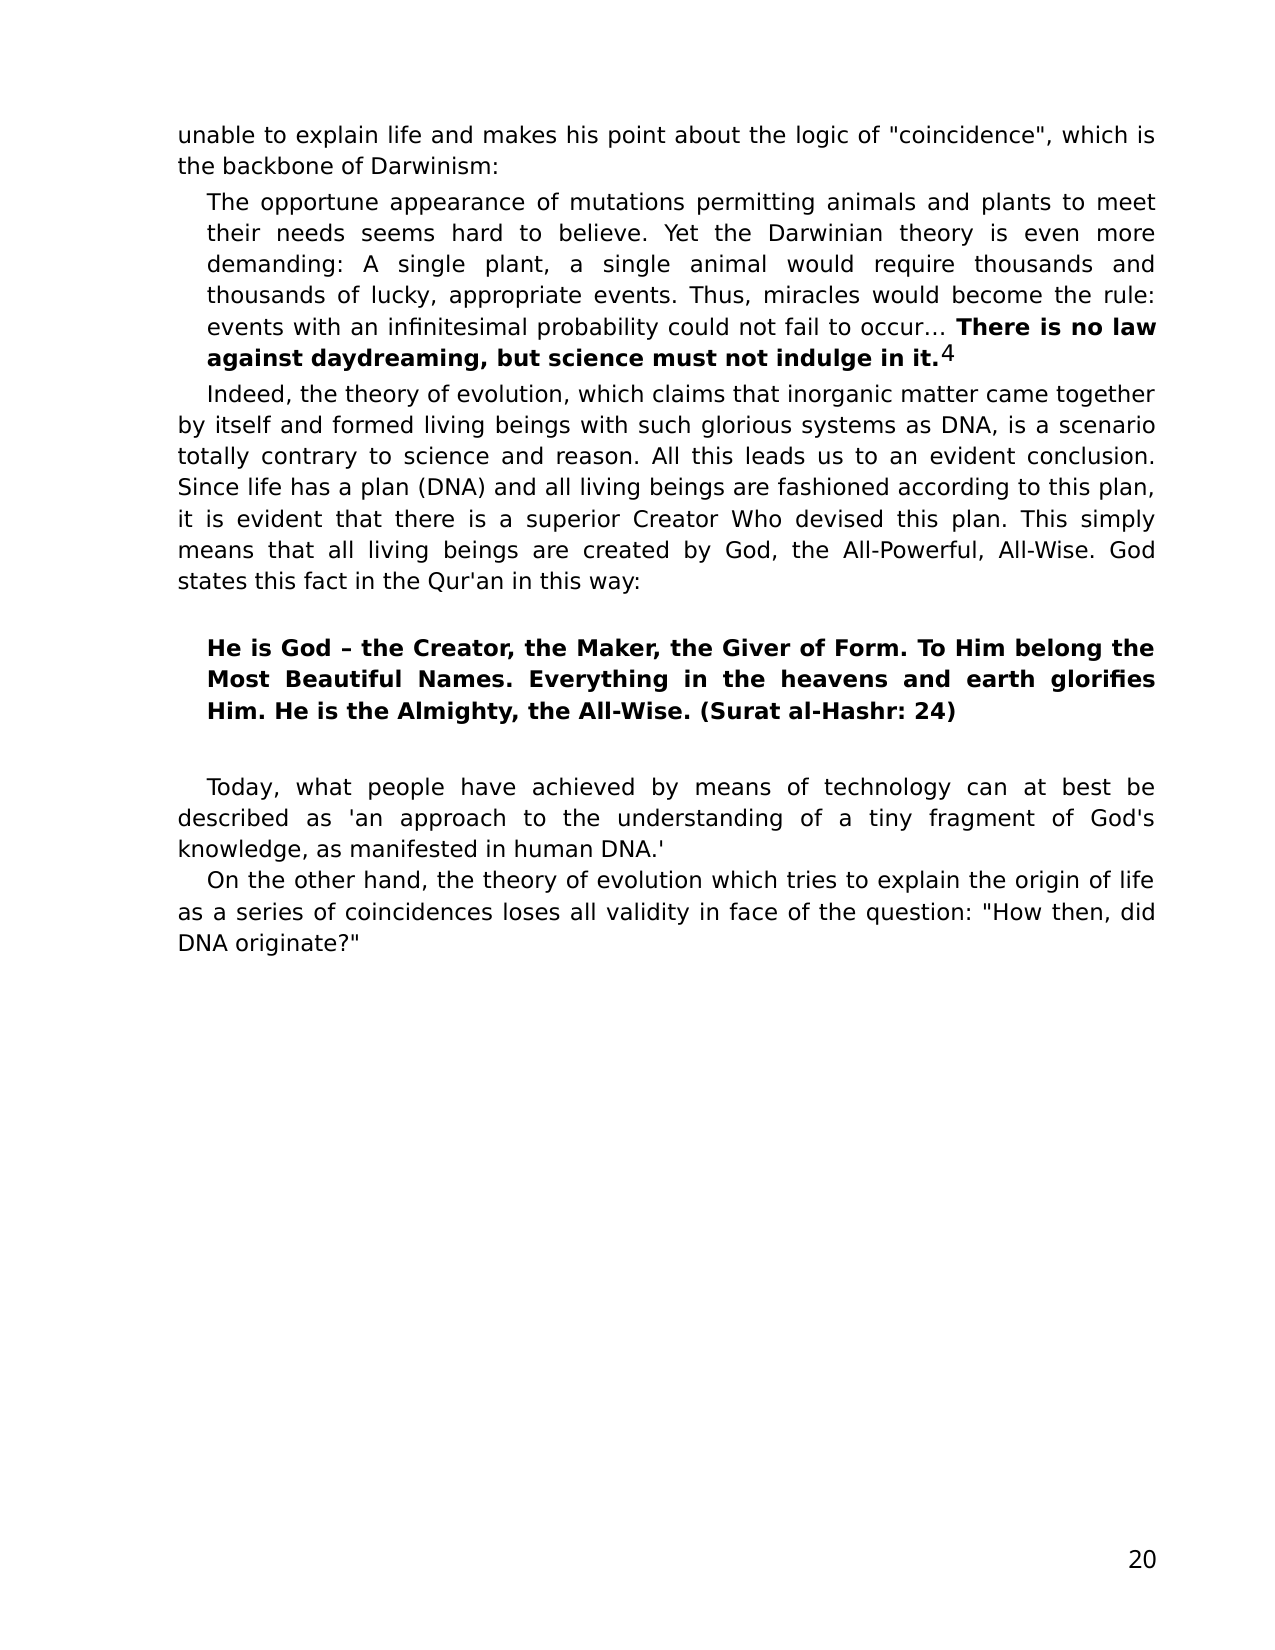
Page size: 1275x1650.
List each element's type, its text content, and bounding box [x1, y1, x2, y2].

text The opportune appearance of mutations permitting animals and plants to meet their needs seems hard to believe. Yet the Darwinian theory is even more demanding: A single plant, a single animal would require thousands and thousands of lucky, appropriate events. Thus, miracles would become the rule: events with an infinitesimal probability could not fail to occur… There is no law against daydreaming, but science must not indulge in it.4 [207, 185, 1157, 373]
text Indeed, the theory of evolution, which claims that inorganic matter came together by itself and formed living beings with such glorious systems as DNA, is a scenario totally contrary to science and reason. All this leads us to an evident conclusion. Since life has a plan (DNA) and all living beings are fashioned according to this plan, it is evident that there is a superior Creator Who devised this plan. This simply means that all living beings are created by God, the All-Powerful, All-Wise. God states this fact in the Qur'an in this way: [177, 377, 1157, 596]
text On the other hand, the theory of evolution which tries to explain the origin of life as a series of coincidences loses all validity in face of the question: "How then, did DNA originate?" [177, 864, 1157, 957]
text He is God – the Creator, the Maker, the Giver of Form. To Him belong the Most Beautiful Names. Everything in the heavens and earth glorifies Him. He is the Almighty, the All-Wise. (Surat al-Hashr: 24) [207, 632, 1157, 725]
text unable to explain life and makes his point about the logic of "coincidence", which is the backbone of Darwinism: [177, 118, 1157, 181]
text Today, what people have achieved by means of technology can at best be described as 'an approach to the understanding of a tiny fragment of God's knowledge, as manifested in human DNA.' [177, 770, 1157, 864]
